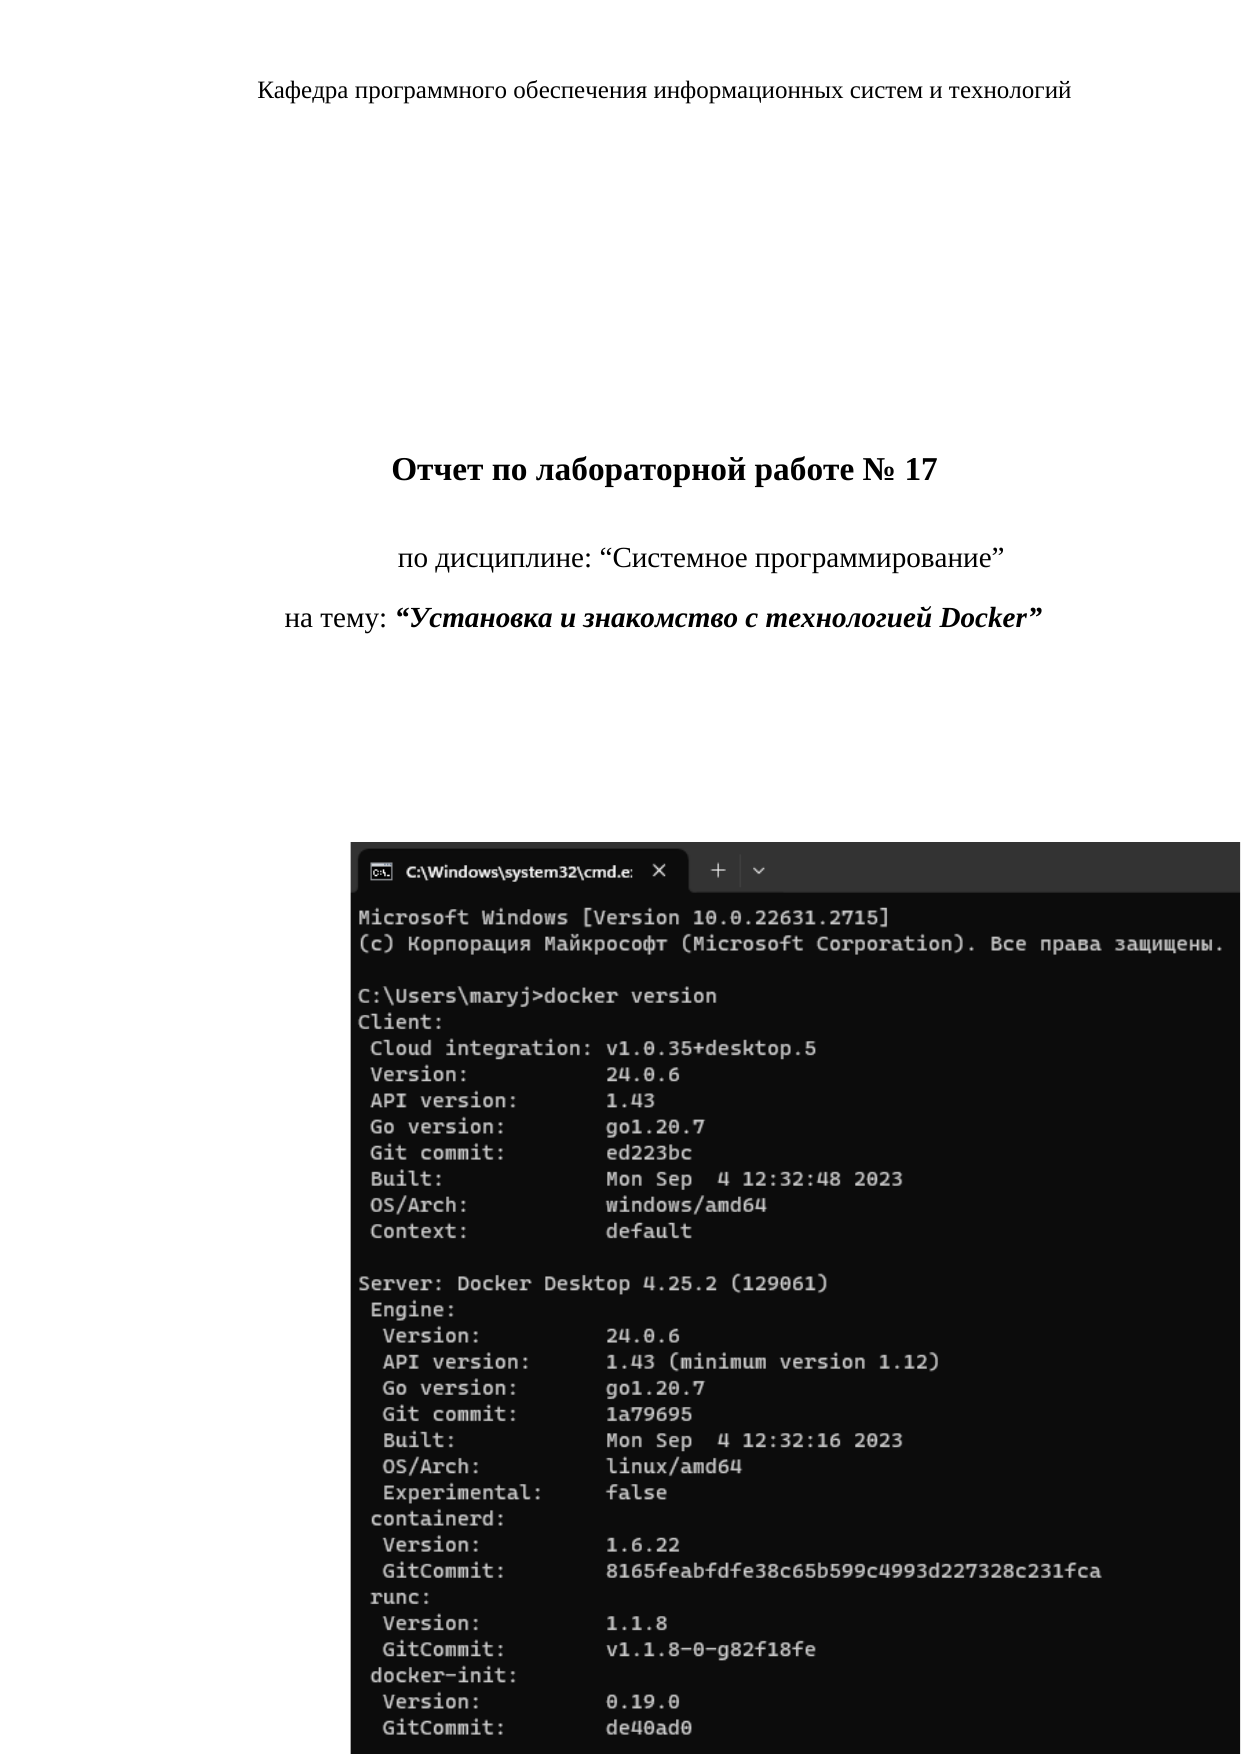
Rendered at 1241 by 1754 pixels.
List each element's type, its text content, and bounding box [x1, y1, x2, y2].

text Отчет по лабораторной работе № 17 [148, 449, 1181, 487]
text Кафедра программного обеспечения информационных систем и технологий [148, 75, 1181, 104]
text на тему: “Установка и знакомство с технологией Docker” [148, 600, 1181, 633]
text по дисциплине: “Системное программирование” [148, 540, 1240, 573]
